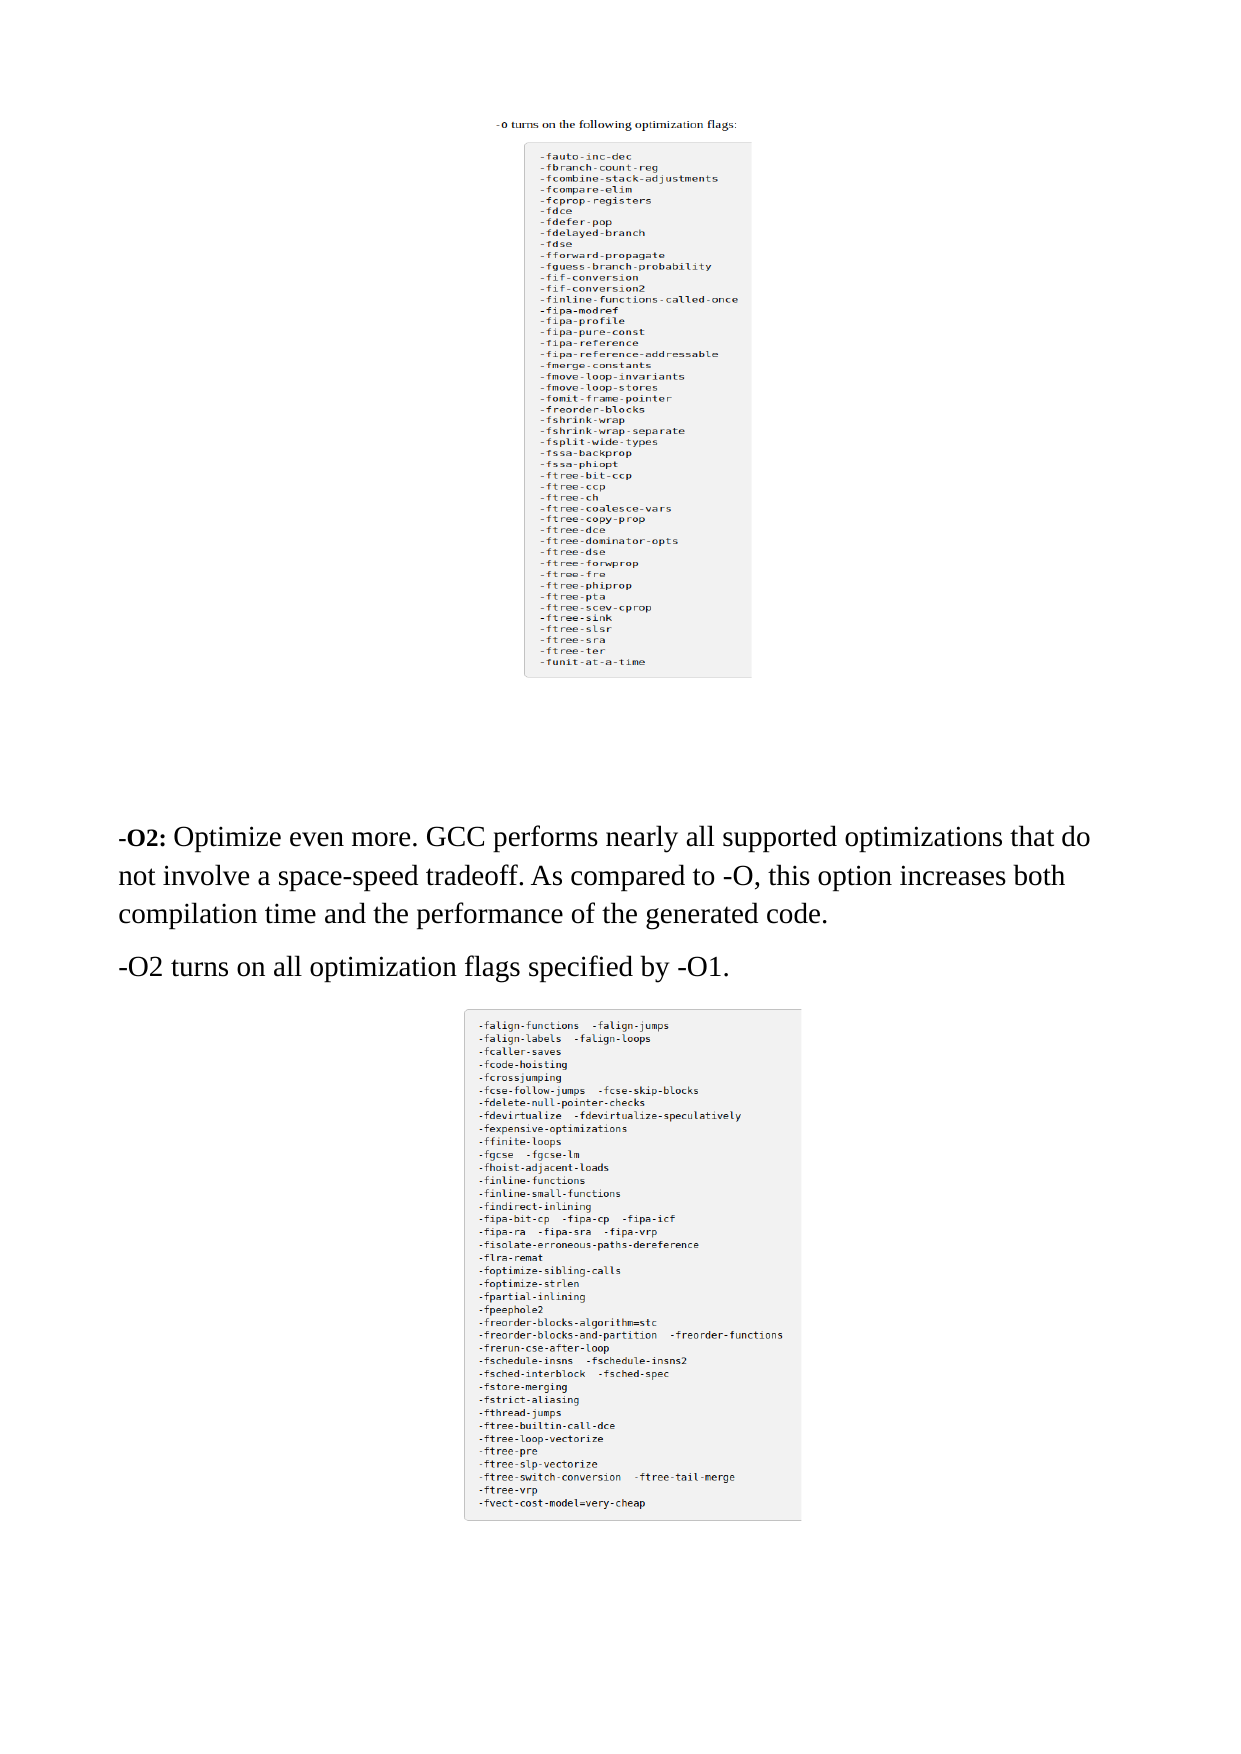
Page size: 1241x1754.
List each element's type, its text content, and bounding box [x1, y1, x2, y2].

picture [488, 118, 752, 687]
text -O2 turns on all optimization flags specified by -O1. [118, 949, 1122, 983]
picture [438, 1002, 802, 1532]
text -O2: Optimize even more. GCC performs nearly all supported optimizations that do not involve a space-speed tradeoff. As compared to -O, this option increases both compilation time and the performance of the generated code. [118, 819, 1122, 930]
